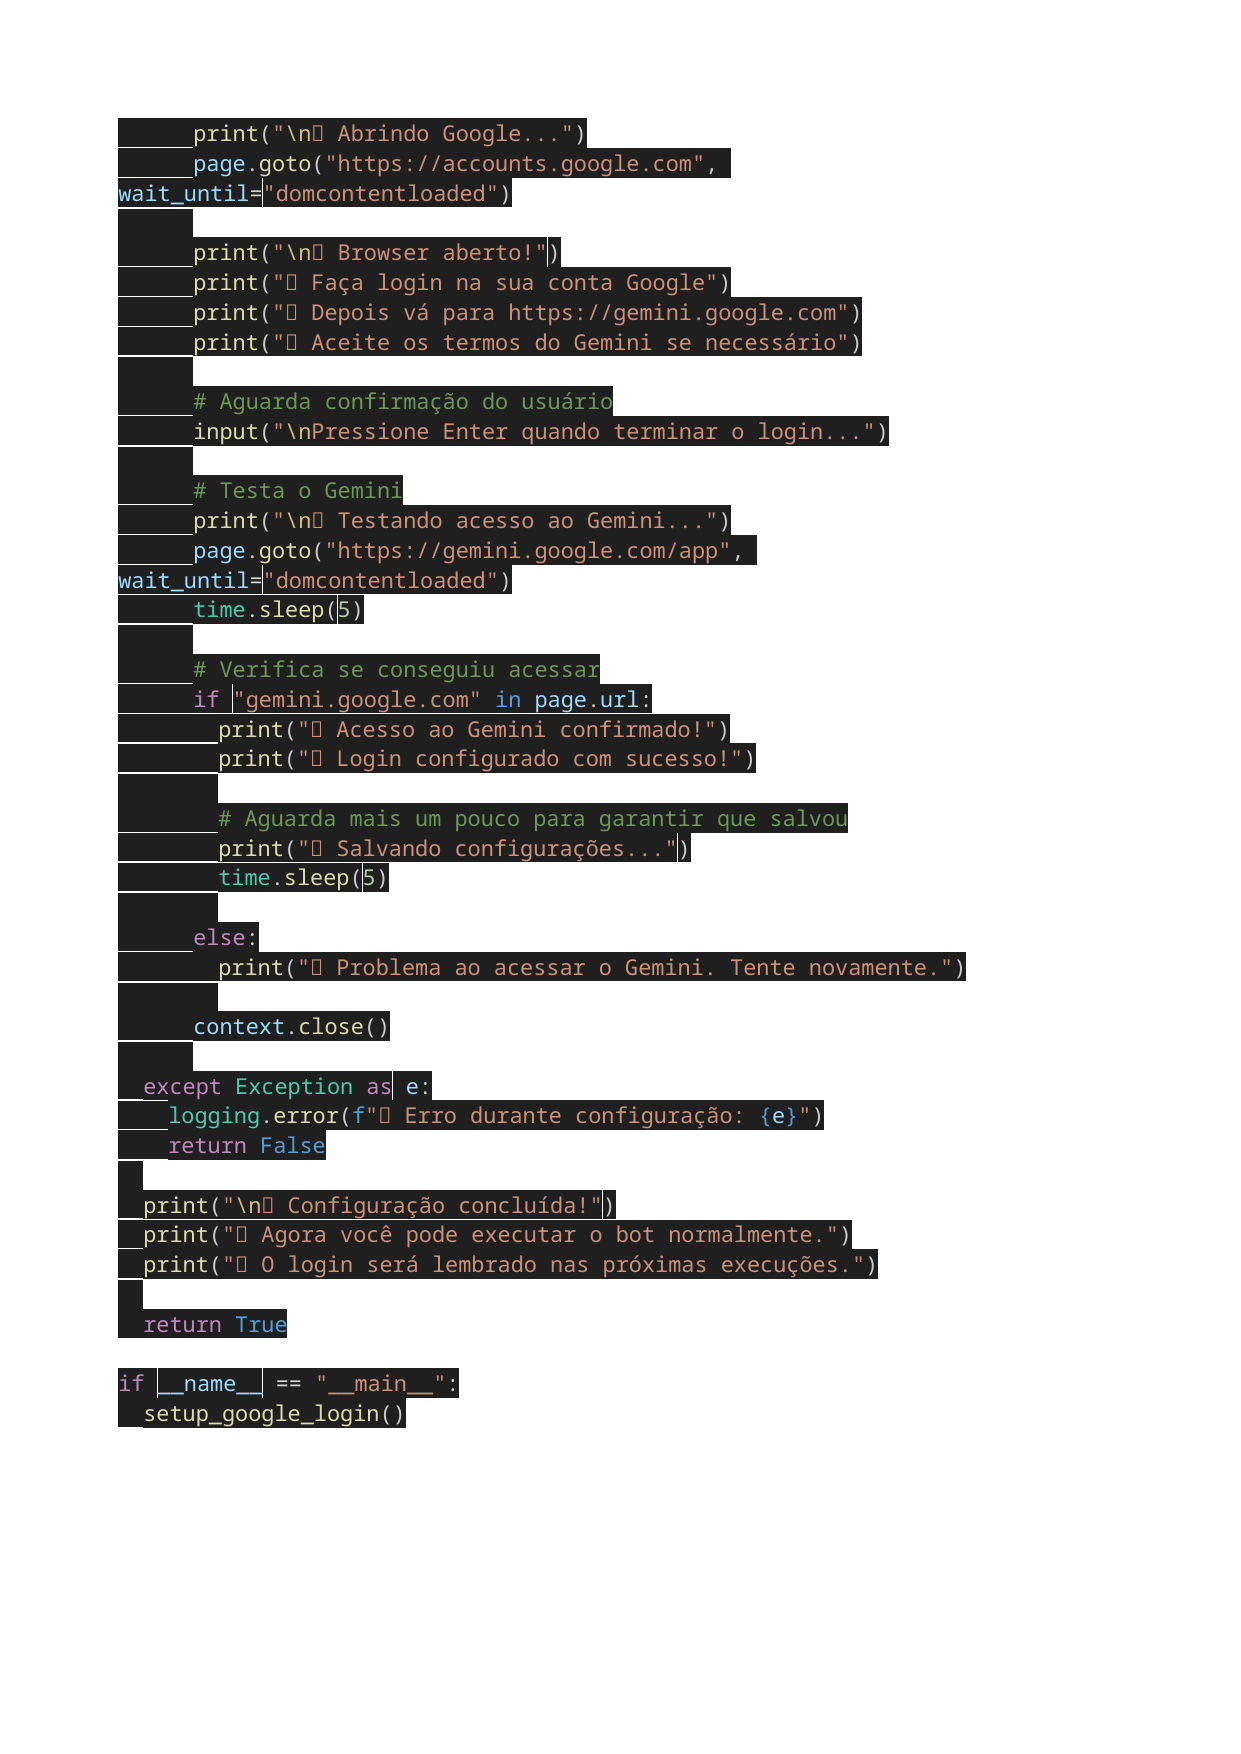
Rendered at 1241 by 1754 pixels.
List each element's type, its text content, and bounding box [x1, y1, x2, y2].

text # Testa o Gemini [118, 475, 1122, 505]
text context.close() [118, 1011, 1122, 1041]
text else: [118, 922, 1122, 952]
text if "gemini.google.com" in page.url: [118, 684, 1122, 713]
text # Aguarda confirmação do usuário [118, 386, 1122, 416]
text print("🔸 Faça login na sua conta Google") [118, 267, 1122, 297]
text print("\n🌐 Abrindo Google...") [118, 118, 1122, 148]
text setup_google_login() [118, 1398, 1122, 1428]
text print("💡 O login será lembrado nas próximas execuções.") [118, 1249, 1122, 1279]
text print("❌ Problema ao acessar o Gemini. Tente novamente.") [118, 952, 1122, 981]
text logging.error(f"❌ Erro durante configuração: {e}") [118, 1100, 1122, 1130]
text print("✅ Acesso ao Gemini confirmado!") [118, 713, 1122, 743]
text return True [118, 1309, 1122, 1338]
text return False [118, 1130, 1122, 1160]
text time.sleep(5) [118, 594, 1122, 624]
text except Exception as e: [118, 1071, 1122, 1100]
text print("✅ Login configurado com sucesso!") [118, 743, 1122, 773]
text print("\n🧪 Testando acesso ao Gemini...") [118, 505, 1122, 535]
text page.goto("https://gemini.google.com/app", wait_until="domcontentloaded") [118, 535, 1122, 594]
text print("\n🎉 Configuração concluída!") [118, 1190, 1122, 1219]
text print("💾 Salvando configurações...") [118, 833, 1122, 862]
text # Verifica se conseguiu acessar [118, 654, 1122, 684]
text page.goto("https://accounts.google.com", wait_until="domcontentloaded") [118, 148, 1122, 207]
text print("🔸 Aceite os termos do Gemini se necessário") [118, 327, 1122, 356]
text print("🔸 Depois vá para https://gemini.google.com") [118, 297, 1122, 327]
text time.sleep(5) [118, 862, 1122, 892]
text print("\n✅ Browser aberto!") [118, 237, 1122, 267]
text # Aguarda mais um pouco para garantir que salvou [118, 803, 1122, 833]
text print("💡 Agora você pode executar o bot normalmente.") [118, 1219, 1122, 1249]
text input("\nPressione Enter quando terminar o login...") [118, 416, 1122, 446]
text if __name__ == "__main__": [118, 1368, 1122, 1398]
